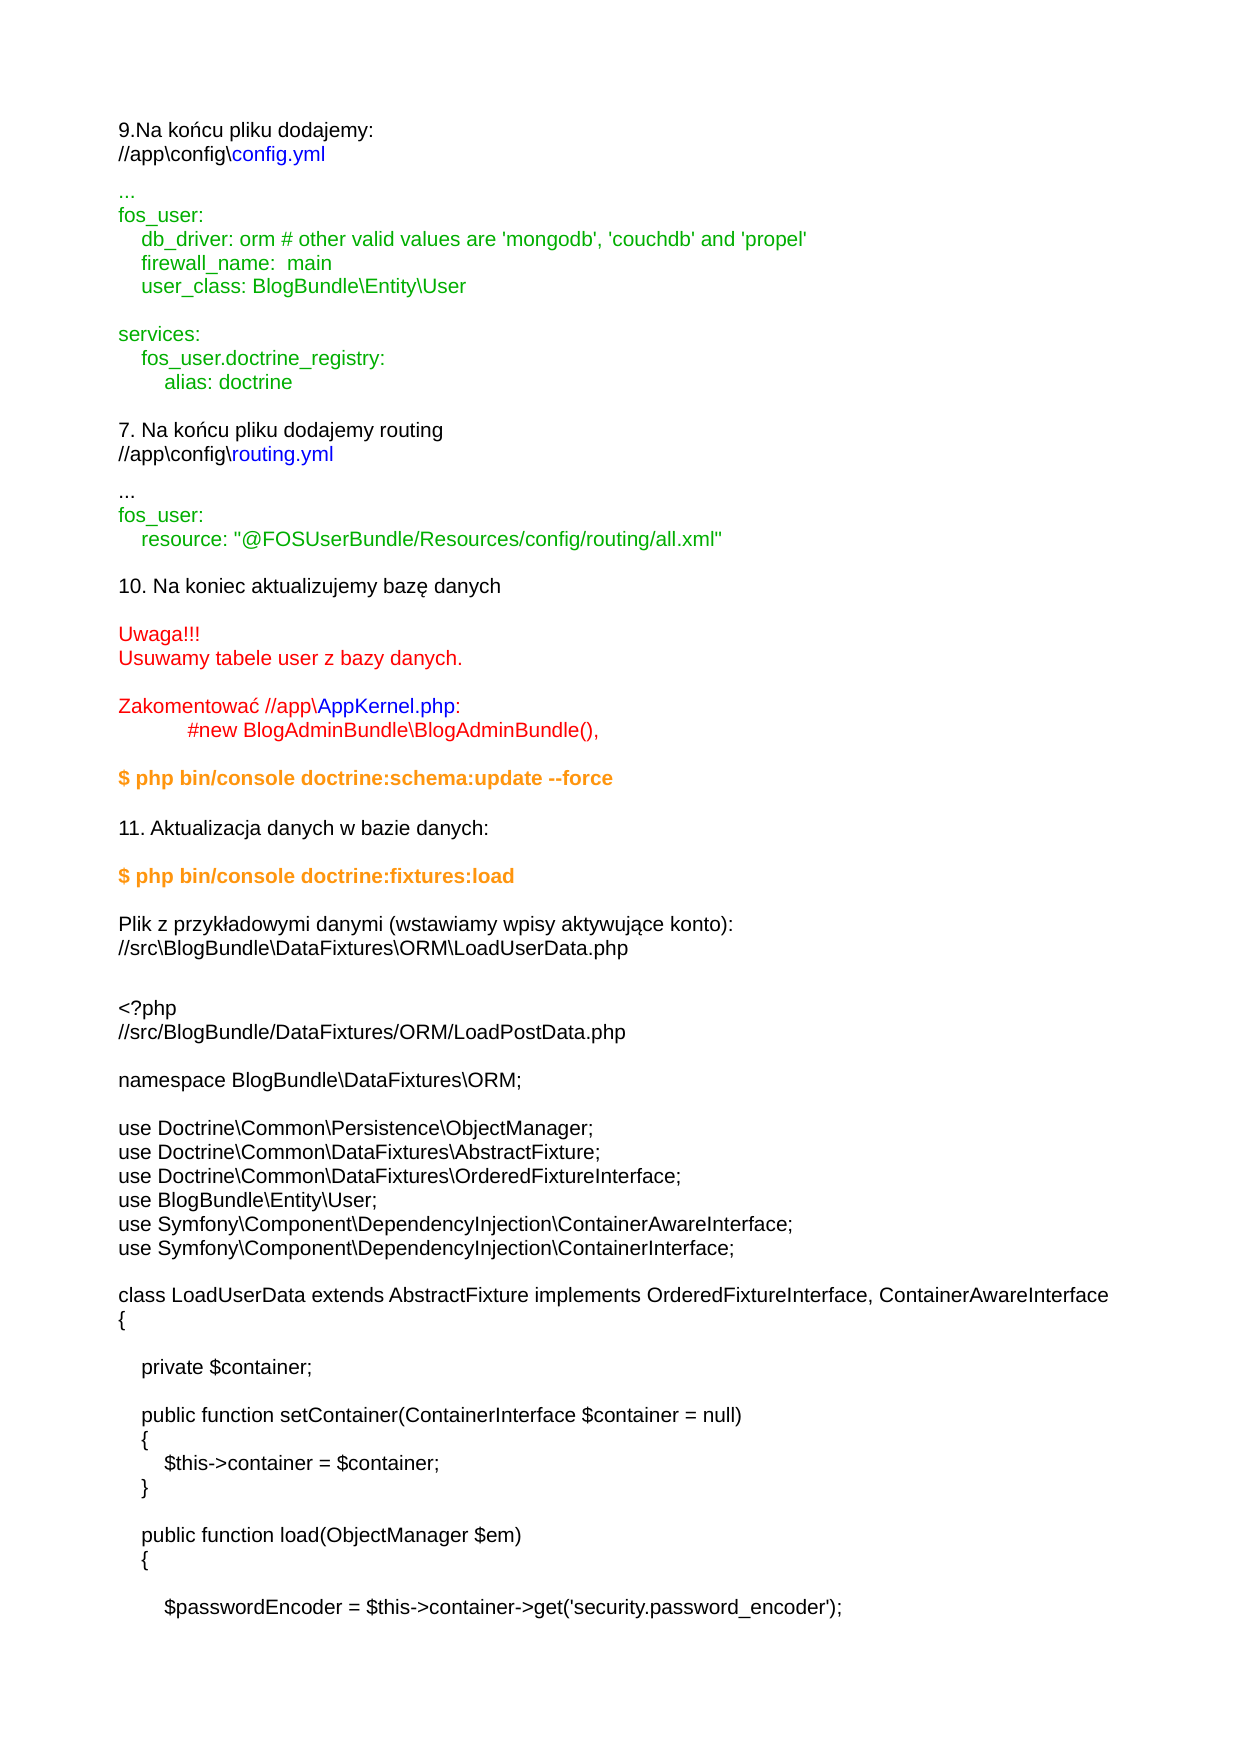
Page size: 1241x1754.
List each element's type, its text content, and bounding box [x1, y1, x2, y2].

text fos_user: [118, 202, 1122, 226]
text use Doctrine\Common\DataFixtures\OrderedFixtureInterface; [118, 1163, 1122, 1187]
text { [118, 1427, 1122, 1451]
text 9.Na końcu pliku dodajemy: [118, 118, 1122, 142]
text use Doctrine\Common\Persistence\ObjectManager; [118, 1116, 1122, 1139]
text <?php [118, 996, 1122, 1020]
text 11. Aktualizacja danych w bazie danych: [118, 816, 1122, 839]
text use Doctrine\Common\DataFixtures\AbstractFixture; [118, 1139, 1122, 1163]
text { [118, 1307, 1122, 1331]
text //app\config\routing.yml [118, 442, 1122, 466]
text public function setContainer(ContainerInterface $container = null) [118, 1403, 1122, 1427]
text //src/BlogBundle/DataFixtures/ORM/LoadPostData.php [118, 1020, 1122, 1044]
text } [118, 1475, 1122, 1499]
text use Symfony\Component\DependencyInjection\ContainerAwareInterface; [118, 1211, 1122, 1235]
text user_class: BlogBundle\Entity\User [118, 274, 1122, 298]
text Uwaga!!! [118, 622, 1122, 646]
text 7. Na końcu pliku dodajemy routing [118, 418, 1122, 442]
text db_driver: orm # other valid values are 'mongodb', 'couchdb' and 'propel' [118, 226, 1122, 250]
text fos_user: [118, 502, 1122, 526]
text use BlogBundle\Entity\User; [118, 1187, 1122, 1211]
text resource: "@FOSUserBundle/Resources/config/routing/all.xml" [118, 526, 1122, 550]
text services: [118, 322, 1122, 346]
text Usuwamy tabele user z bazy danych. [118, 646, 1122, 670]
text firewall_name: main [118, 250, 1122, 274]
text use Symfony\Component\DependencyInjection\ContainerInterface; [118, 1235, 1122, 1259]
text private $container; [118, 1355, 1122, 1379]
text { [118, 1547, 1122, 1571]
text Plik z przykładowymi danymi (wstawiamy wpisy aktywujące konto): [118, 911, 1122, 935]
text $ php bin/console doctrine:fixtures:load [118, 863, 1122, 887]
text 10. Na koniec aktualizujemy bazę danych [118, 574, 1122, 598]
text //src\BlogBundle\DataFixtures\ORM\LoadUserData.php [118, 935, 1122, 959]
text public function load(ObjectManager $em) [118, 1523, 1122, 1547]
text $this->container = $container; [118, 1451, 1122, 1475]
text alias: doctrine [118, 370, 1122, 394]
text fos_user.doctrine_registry: [118, 346, 1122, 370]
text ... [118, 178, 1122, 202]
text //app\config\config.yml [118, 142, 1122, 166]
text ... [118, 478, 1122, 502]
text #new BlogAdminBundle\BlogAdminBundle(), [118, 718, 1122, 742]
text namespace BlogBundle\DataFixtures\ORM; [118, 1068, 1122, 1092]
text class LoadUserData extends AbstractFixture implements OrderedFixtureInterface, ContainerAwareInterface [118, 1283, 1122, 1307]
text $passwordEncoder = $this->container->get('security.password_encoder'); [118, 1595, 1122, 1619]
text $ php bin/console doctrine:schema:update --force [118, 766, 1122, 790]
text Zakomentować //app\AppKernel.php: [118, 694, 1122, 718]
